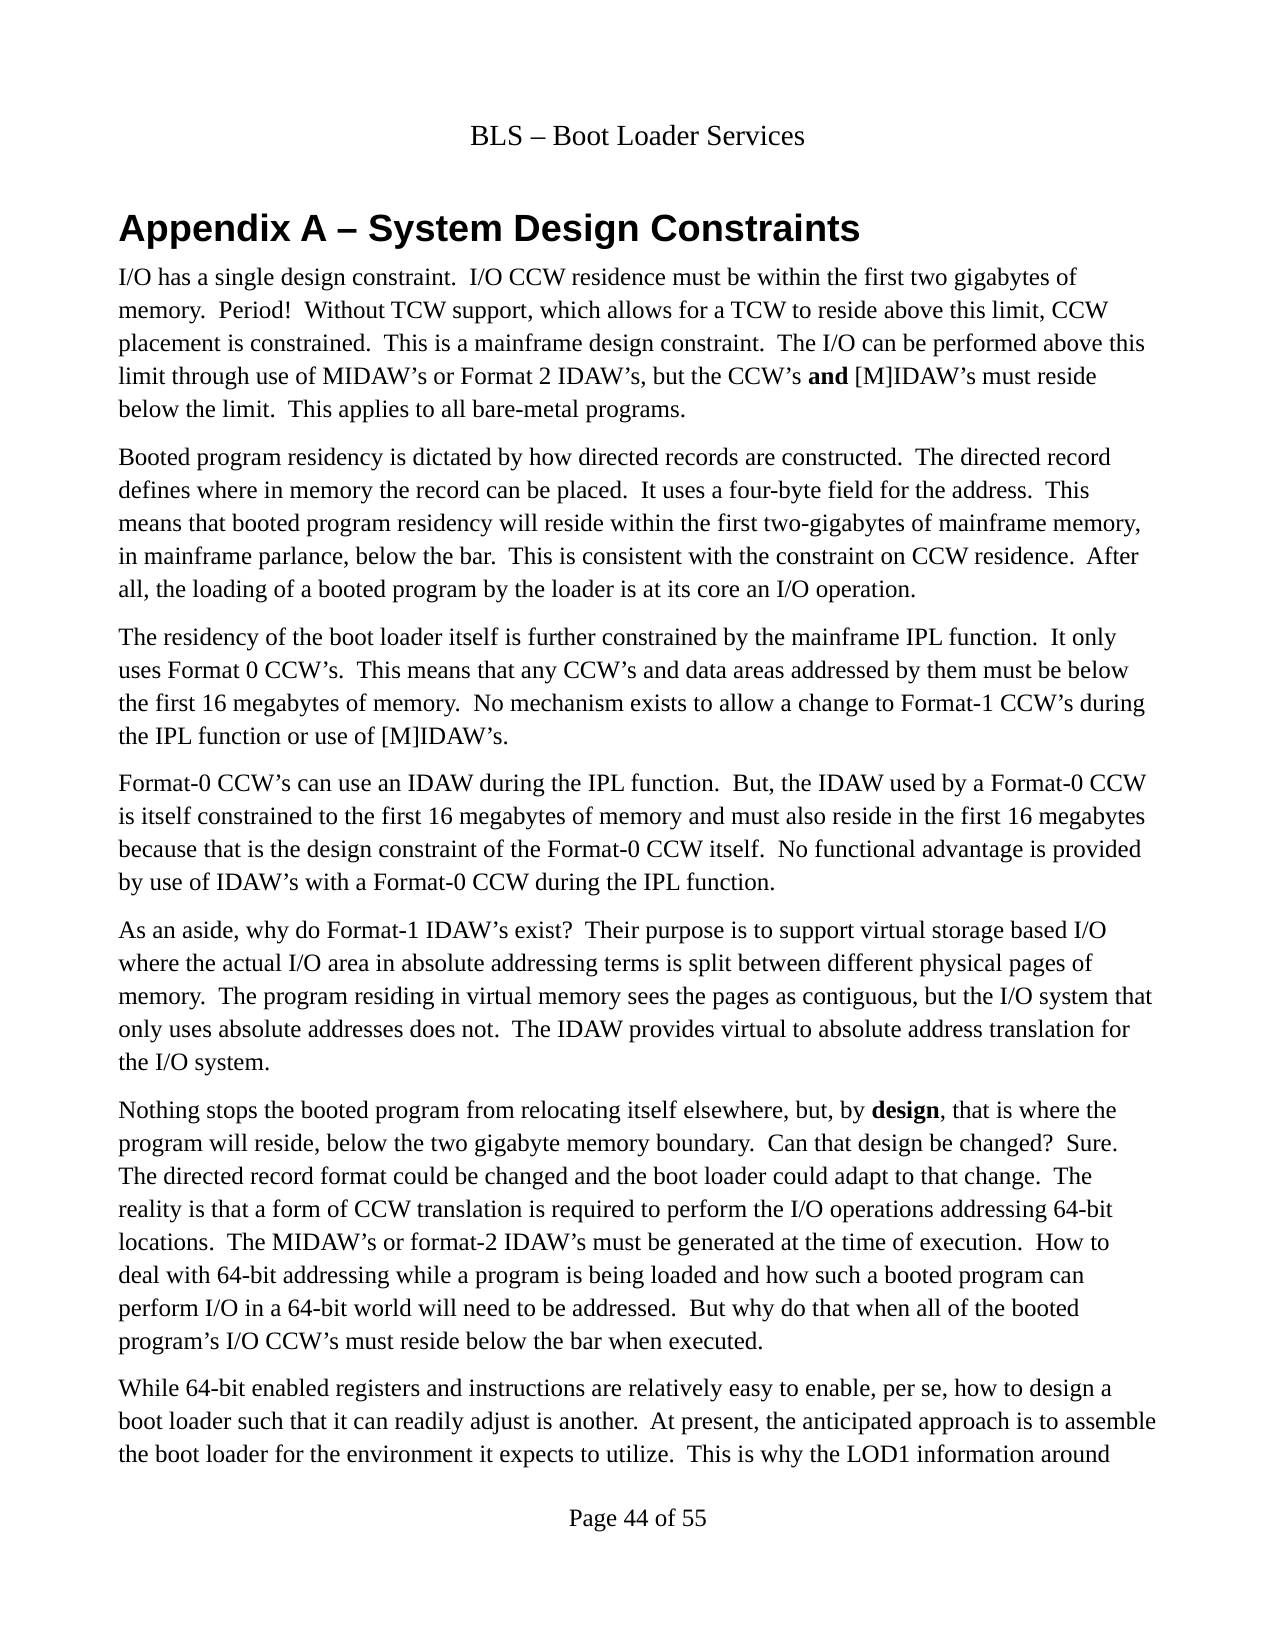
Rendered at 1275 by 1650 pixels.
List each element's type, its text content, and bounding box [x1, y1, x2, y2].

text Format-0 CCW’s can use an IDAW during the IPL function. But, the IDAW used by a Format-0 CCW is itself constrained to the first 16 megabytes of memory and must also reside in the first 16 megabytes because that is the design constraint of the Format-0 CCW itself. No functional advantage is provided by use of IDAW’s with a Format-0 CCW during the IPL function. [118, 768, 1157, 896]
text Nothing stops the booted program from relocating itself elsewhere, but, by design, that is where the program will reside, below the two gigabyte memory boundary. Can that design be changed? Sure. The directed record format could be changed and the boot loader could adapt to that change. The reality is that a form of CCW translation is required to perform the I/O operations addressing 64-bit locations. The MIDAW’s or format-2 IDAW’s must be generated at the time of execution. How to deal with 64-bit addressing while a program is being loaded and how such a booted program can perform I/O in a 64-bit world will need to be addressed. But why do that when all of the booted program’s I/O CCW’s must reside below the bar when executed. [118, 1095, 1157, 1354]
text While 64-bit enabled registers and instructions are relatively easy to enable, per se, how to design a boot loader such that it can readily adjust is another. At present, the anticipated approach is to assemble the boot loader for the environment it expects to utilize. This is why the LOD1 information around [118, 1373, 1157, 1468]
text Booted program residency is dictated by how directed records are constructed. The directed record defines where in memory the record can be placed. It uses a four-byte field for the address. This means that booted program residency will reside within the first two-gigabytes of mainframe memory, in mainframe parlance, below the bar. This is consistent with the constraint on CCW residence. After all, the loading of a booted program by the loader is at its core an I/O operation. [118, 442, 1157, 603]
text As an aside, why do Format-1 IDAW’s exist? Their purpose is to support virtual storage based I/O where the actual I/O area in absolute addressing terms is split between different physical pages of memory. The program residing in virtual memory sees the pages as contiguous, but the I/O system that only uses absolute addresses does not. The IDAW provides virtual to absolute address translation for the I/O system. [118, 915, 1157, 1076]
text I/O has a single design constraint. I/O CCW residence must be within the first two gigabytes of memory. Period! Without TCW support, which allows for a TCW to reside above this limit, CCW placement is constrained. This is a mainframe design constraint. The I/O can be performed above this limit through use of MIDAW’s or Format 2 IDAW’s, but the CCW’s and [M]IDAW’s must reside below the limit. This applies to all bare-metal programs. [118, 262, 1157, 423]
subtitle Appendix A – System Design Constraints [118, 206, 1157, 250]
text The residency of the boot loader itself is further constrained by the mainframe IPL function. It only uses Format 0 CCW’s. This means that any CCW’s and data areas addressed by them must be below the first 16 megabytes of memory. No mechanism exists to allow a change to Format-1 CCW’s during the IPL function or use of [M]IDAW’s. [118, 622, 1157, 749]
